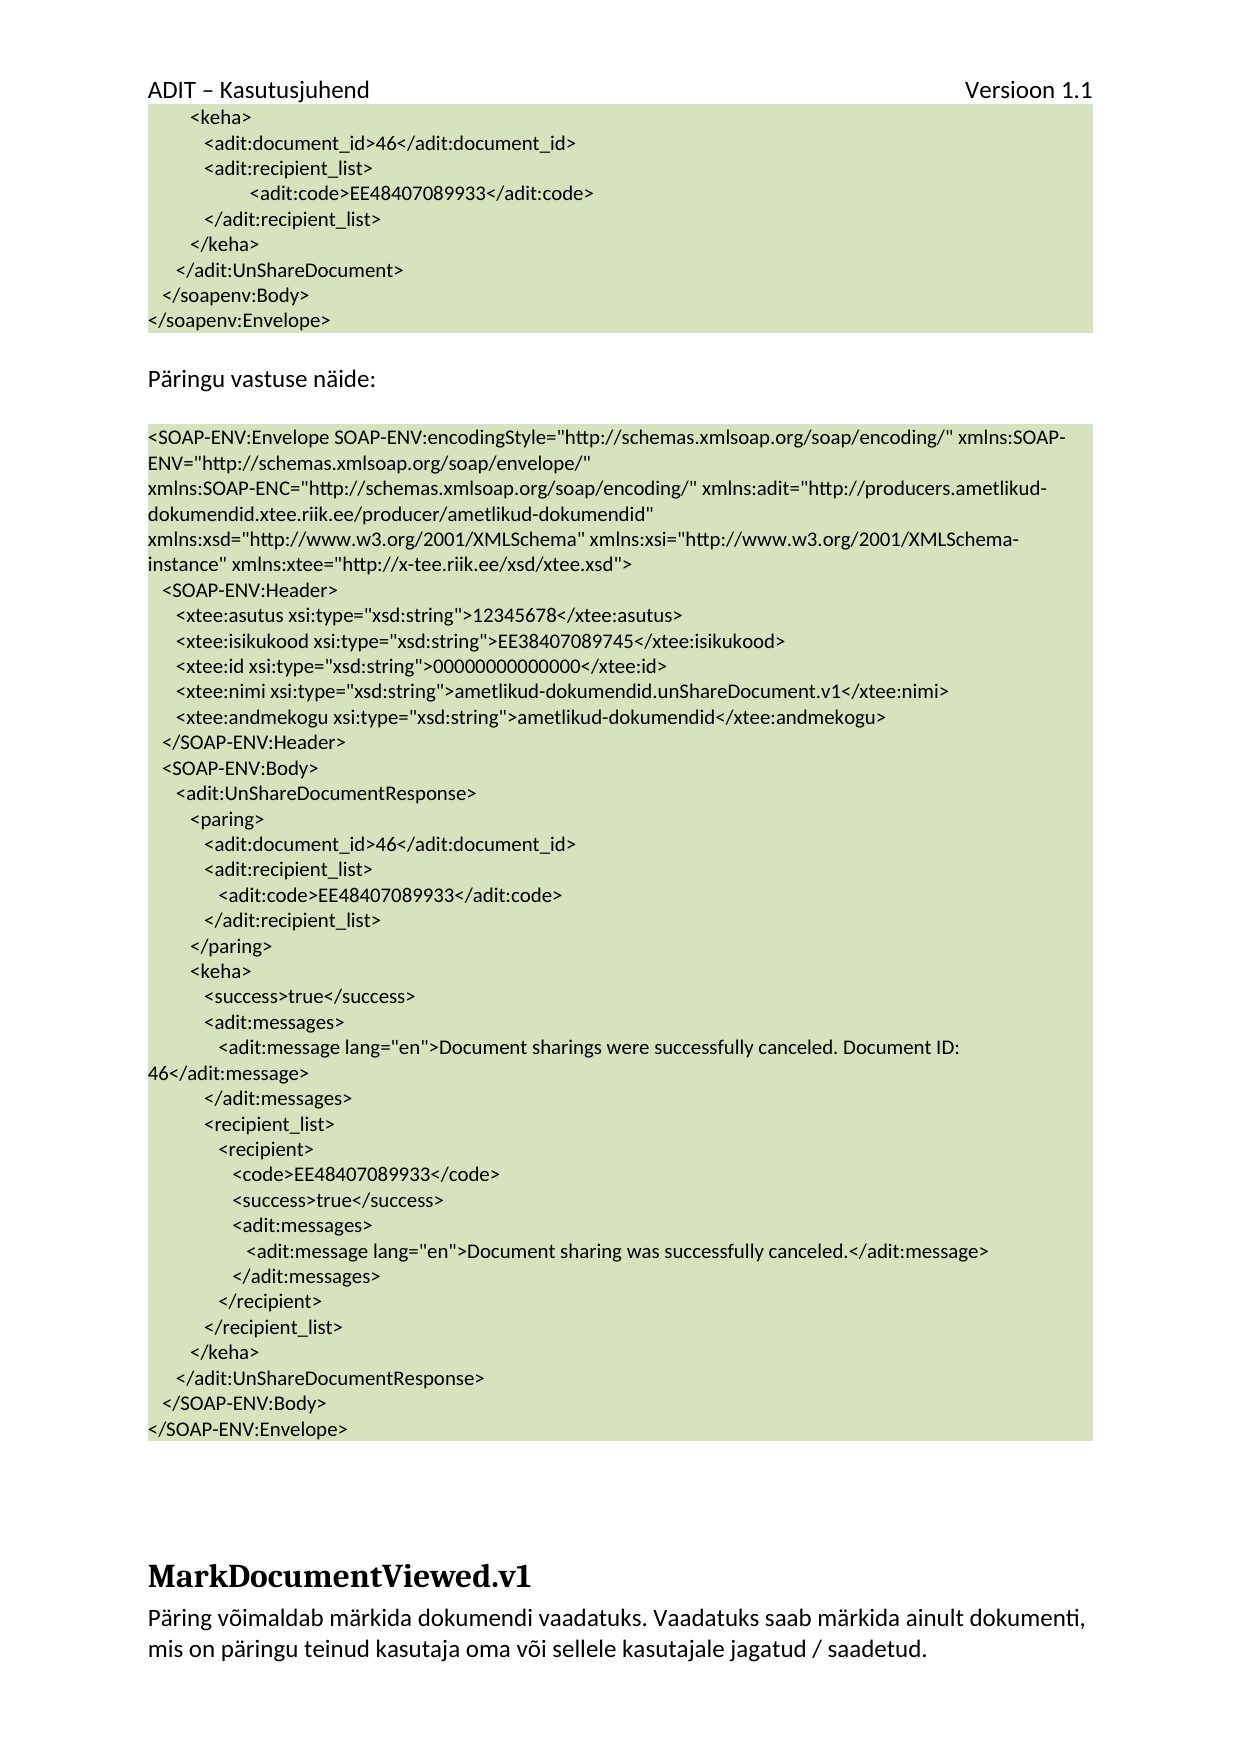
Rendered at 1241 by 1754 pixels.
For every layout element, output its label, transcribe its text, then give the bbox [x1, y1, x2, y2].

text <success>true</success> [148, 1187, 1093, 1212]
text </SOAP-ENV:Body> [148, 1390, 1093, 1416]
text </soapenv:Body> [148, 282, 1093, 308]
text <adit:message lang="en">Document sharing was successfully canceled.</adit:message> [148, 1238, 1093, 1263]
text <recipient_list> [148, 1111, 1093, 1136]
text <SOAP-ENV:Envelope SOAP-ENV:encodingStyle="http://schemas.xmlsoap.org/soap/encoding/" xmlns:SOAP-ENV="http://schemas.xmlsoap.org/soap/envelope/" xmlns:SOAP-ENC="http://schemas.xmlsoap.org/soap/encoding/" xmlns:adit="http://producers.ametlikud-dokumendid.xtee.riik.ee/producer/ametlikud-dokumendid" xmlns:xsd="http://www.w3.org/2001/XMLSchema" xmlns:xsi="http://www.w3.org/2001/XMLSchema-instance" xmlns:xtee="http://x-tee.riik.ee/xsd/xtee.xsd"> [148, 424, 1093, 577]
text <xtee:isikukood xsi:type="xsd:string">EE38407089745</xtee:isikukood> [148, 628, 1093, 653]
text <xtee:asutus xsi:type="xsd:string">12345678</xtee:asutus> [148, 602, 1093, 628]
text </adit:messages> [148, 1085, 1093, 1111]
text <success>true</success> [148, 984, 1093, 1009]
text </soapenv:Envelope> [148, 308, 1093, 333]
text <paring> [148, 806, 1093, 831]
text <adit:code>EE48407089933</adit:code> [148, 181, 1093, 206]
text </SOAP-ENV:Envelope> [148, 1416, 1093, 1441]
text <adit:recipient_list> [148, 155, 1093, 181]
text </keha> [148, 231, 1093, 257]
text <adit:document_id>46</adit:document_id> [148, 831, 1093, 857]
subtitle MarkDocumentViewed.v1 [148, 1558, 1093, 1596]
text <xtee:andmekogu xsi:type="xsd:string">ametlikud-dokumendid</xtee:andmekogu> [148, 704, 1093, 729]
text <SOAP-ENV:Header> [148, 577, 1093, 602]
text </adit:UnShareDocumentResponse> [148, 1365, 1093, 1390]
text <adit:UnShareDocumentResponse> [148, 780, 1093, 806]
text <xtee:id xsi:type="xsd:string">00000000000000</xtee:id> [148, 653, 1093, 679]
text <adit:code>EE48407089933</adit:code> [148, 882, 1093, 907]
text <keha> [148, 958, 1093, 984]
text </adit:recipient_list> [148, 907, 1093, 933]
text <adit:messages> [148, 1212, 1093, 1238]
text <adit:document_id>46</adit:document_id> [148, 130, 1093, 155]
text <adit:message lang="en">Document sharings were successfully canceled. Document ID: 46</adit:message> [148, 1034, 1093, 1085]
text Päring võimaldab märkida dokumendi vaadatuks. Vaadatuks saab märkida ainult dokumenti, mis on päringu teinud kasutaja oma või sellele kasutajale jagatud / saadetud. [148, 1602, 1093, 1663]
text </paring> [148, 933, 1093, 958]
text </recipient> [148, 1289, 1093, 1314]
text </keha> [148, 1339, 1093, 1365]
text </recipient_list> [148, 1314, 1093, 1339]
text <recipient> [148, 1136, 1093, 1162]
text </adit:messages> [148, 1263, 1093, 1289]
text </adit:recipient_list> [148, 206, 1093, 231]
text <xtee:nimi xsi:type="xsd:string">ametlikud-dokumendid.unShareDocument.v1</xtee:nimi> [148, 679, 1093, 704]
text </adit:UnShareDocument> [148, 257, 1093, 282]
text <SOAP-ENV:Body> [148, 755, 1093, 780]
text <keha> [148, 104, 1093, 130]
text Päringu vastuse näide: [148, 363, 1093, 394]
text <adit:recipient_list> [148, 857, 1093, 882]
text <code>EE48407089933</code> [148, 1162, 1093, 1187]
text <adit:messages> [148, 1009, 1093, 1034]
text </SOAP-ENV:Header> [148, 729, 1093, 755]
